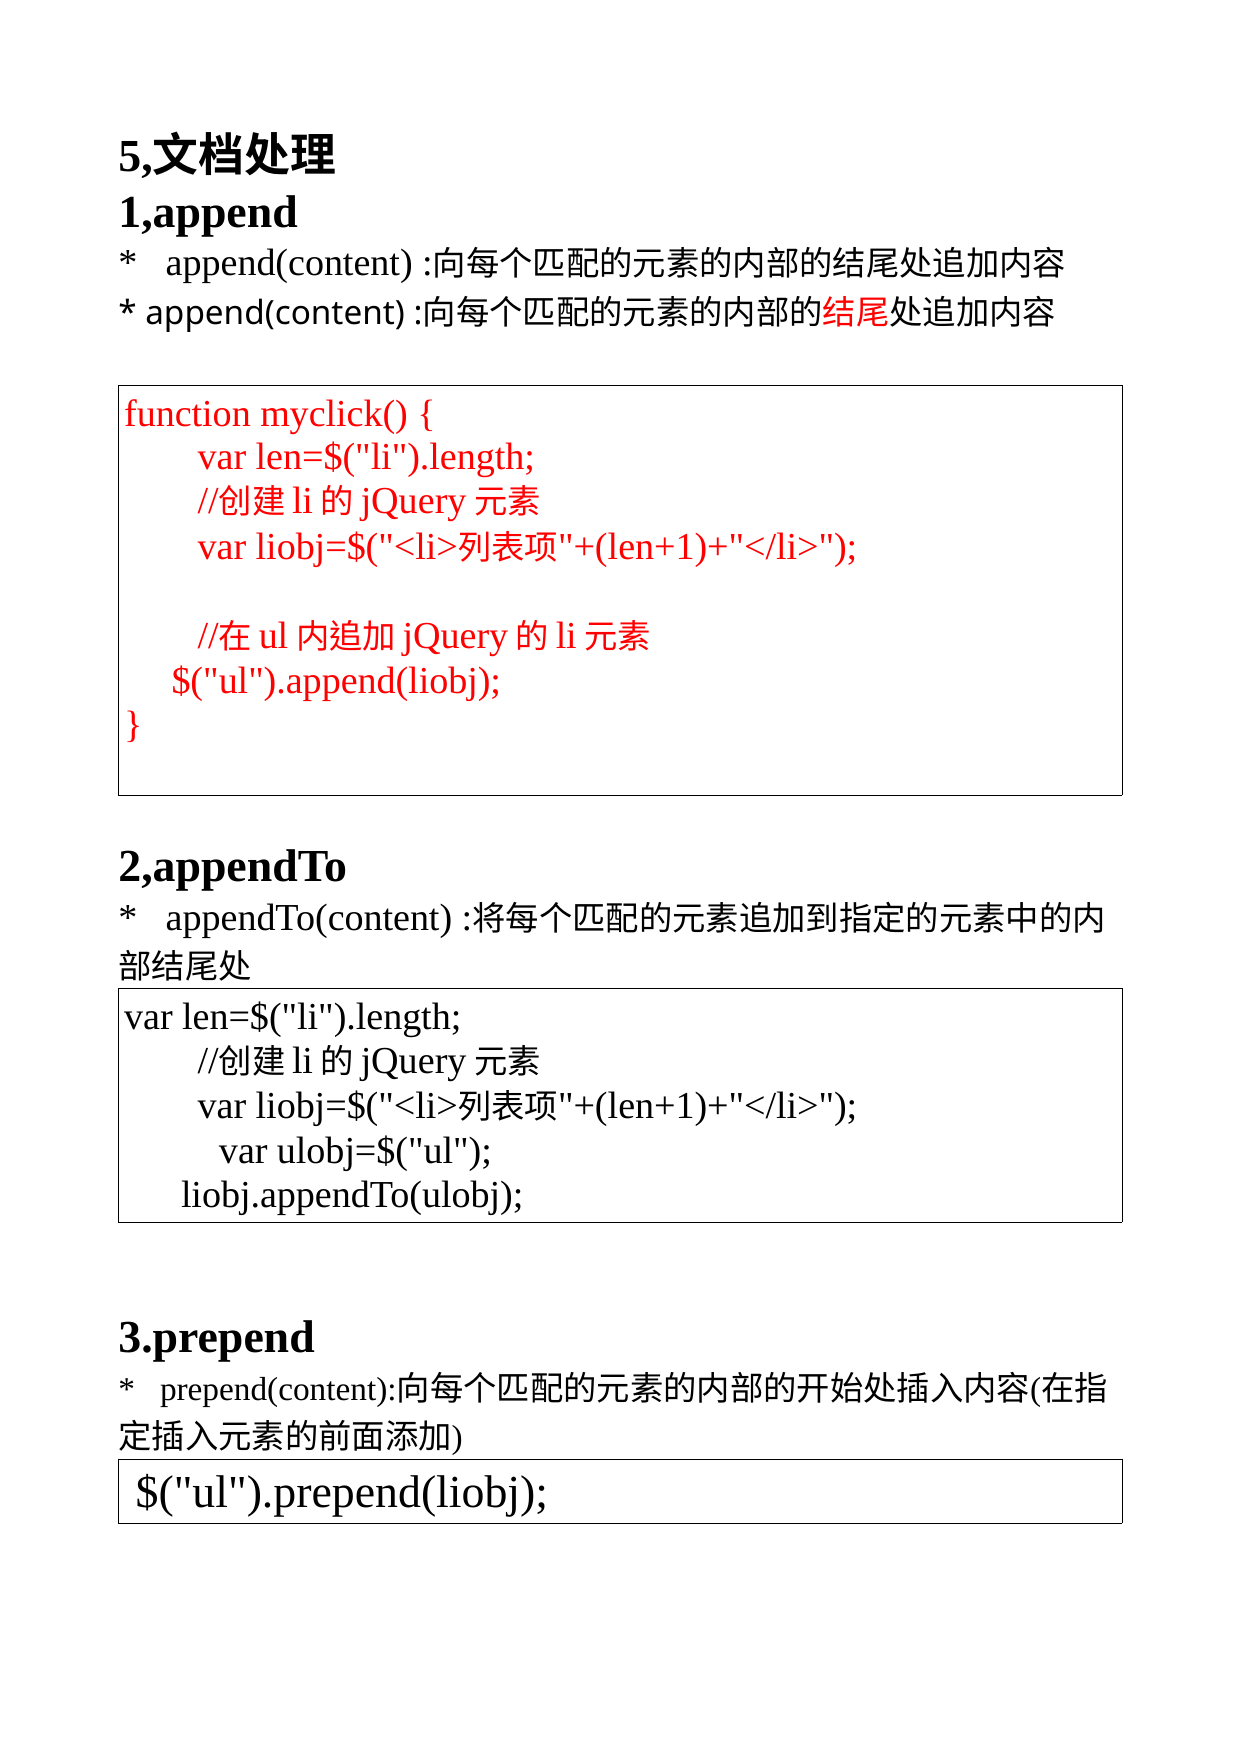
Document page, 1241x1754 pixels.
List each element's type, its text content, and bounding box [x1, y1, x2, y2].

text 5,文档处理 [118, 118, 1122, 184]
table_header function myclick() { var len=$("li").length; //创建li的jQuery元素 var liobj=$("<li>列表项"+(len+1)+"</li>"); //在ul内追加jQuery的li元素 $("ul").append(liobj); } [119, 386, 1122, 795]
text * append(content) :向每个匹配的元素的内部的结尾处追加内容 [118, 237, 1122, 285]
text 2,appendTo [118, 796, 1122, 892]
table_header $("ul").prepend(liobj); [119, 1460, 1122, 1523]
table_header var len=$("li").length; //创建li的jQuery元素 var liobj=$("<li>列表项"+(len+1)+"</li>"); var ulobj=$("ul"); liobj.appendTo(ulobj); [119, 989, 1122, 1222]
text * append(content) :向每个匹配的元素的内部的结尾处追加内容 [118, 285, 1122, 334]
text 1,append [118, 184, 1122, 237]
text 3.prepend * prepend(content):向每个匹配的元素的内部的开始处插入内容(在指定插入元素的前面添加) [118, 1309, 1122, 1458]
text * appendTo(content) :将每个匹配的元素追加到指定的元素中的内部结尾处 [118, 892, 1122, 988]
